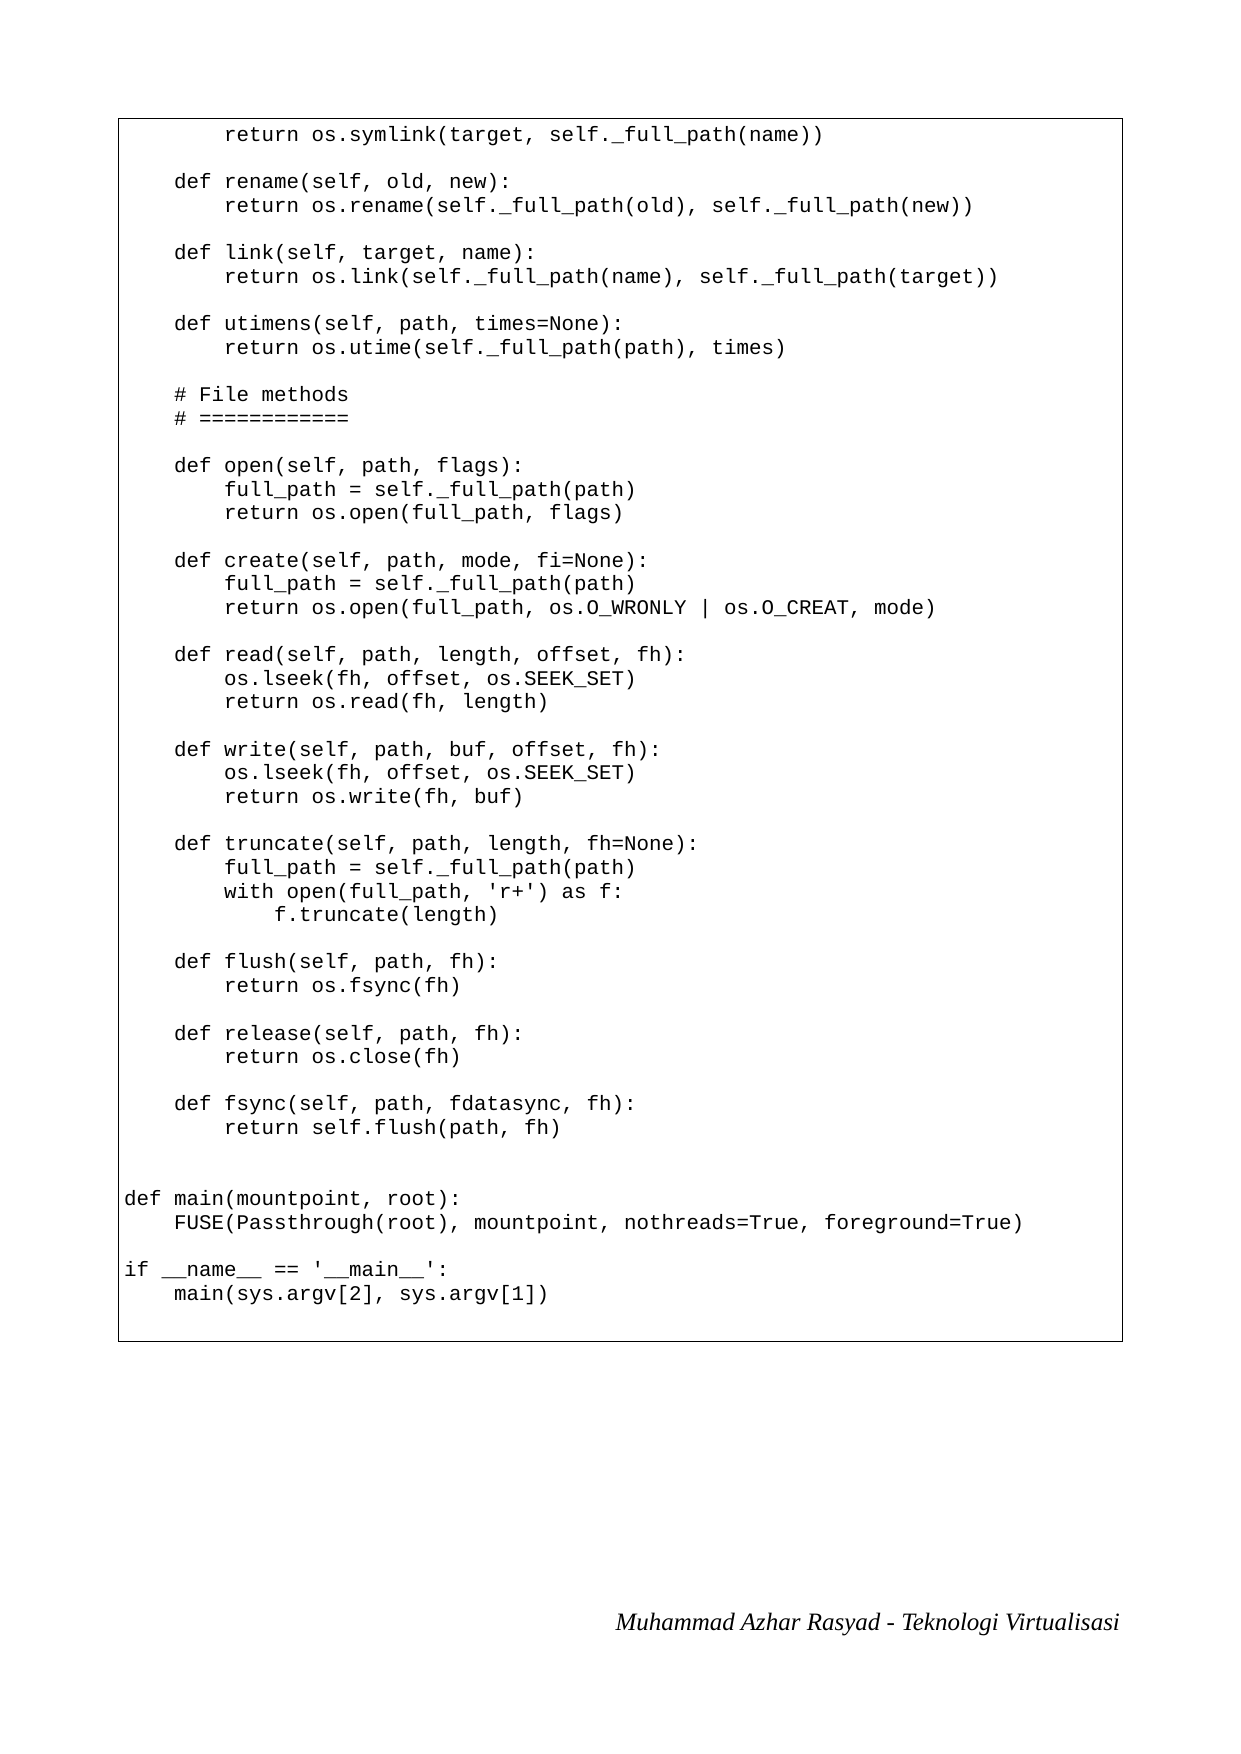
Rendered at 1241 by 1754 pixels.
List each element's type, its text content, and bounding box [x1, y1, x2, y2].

table_header return os.symlink(target, self._full_path(name)) def rename(self, old, new): return os.rename(self._full_path(old), self._full_path(new)) def link(self, target, name): return os.link(self._full_path(name), self._full_path(target)) def utimens(self, path, times=None): return os.utime(self._full_path(path), times) # File methods # ============ def open(self, path, flags): full_path = self._full_path(path) return os.open(full_path, flags) def create(self, path, mode, fi=None): full_path = self._full_path(path) return os.open(full_path, os.O_WRONLY | os.O_CREAT, mode) def read(self, path, length, offset, fh): os.lseek(fh, offset, os.SEEK_SET) return os.read(fh, length) def write(self, path, buf, offset, fh): os.lseek(fh, offset, os.SEEK_SET) return os.write(fh, buf) def truncate(self, path, length, fh=None): full_path = self._full_path(path) with open(full_path, 'r+') as f: f.truncate(length) def flush(self, path, fh): return os.fsync(fh) def release(self, path, fh): return os.close(fh) def fsync(self, path, fdatasync, fh): return self.flush(path, fh) def main(mountpoint, root): FUSE(Passthrough(root), mountpoint, nothreads=True, foreground=True) if __name__ == '__main__': main(sys.argv[2], sys.argv[1]) [119, 119, 1122, 1341]
